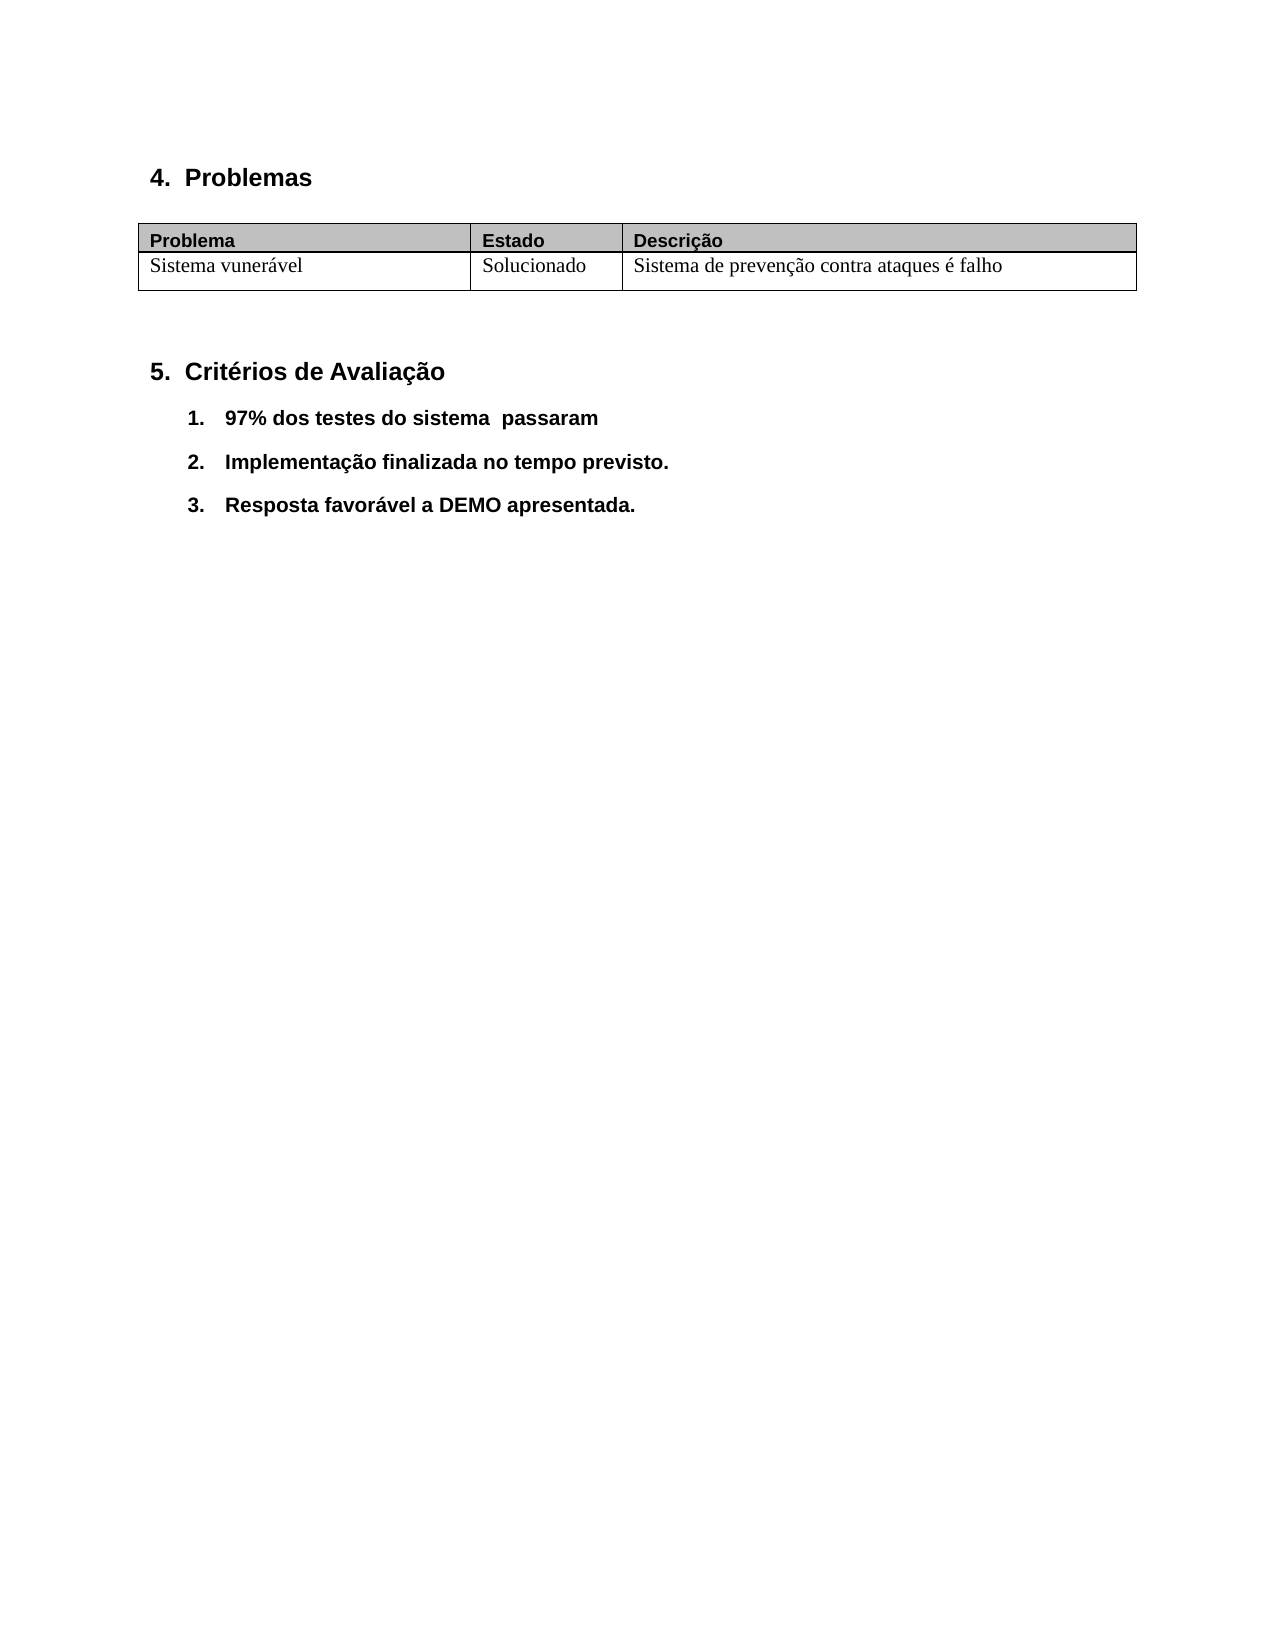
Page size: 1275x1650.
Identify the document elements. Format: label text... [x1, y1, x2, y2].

table_header Estado [471, 224, 622, 251]
subtitle Implementação finalizada no tempo previsto. [187, 448, 1125, 473]
table_cell Solucionado [471, 253, 622, 290]
table_header Descrição [623, 224, 1136, 251]
table_cell Sistema vunerável [139, 253, 470, 290]
table_cell Sistema de prevenção contra ataques é falho [623, 253, 1136, 290]
subtitle 5. Critérios de Avaliação [150, 357, 1125, 386]
subtitle Resposta favorável a DEMO apresentada. [187, 492, 1125, 517]
subtitle 4. Problemas [150, 162, 1125, 191]
subtitle 97% dos testes do sistema passaram [187, 405, 1125, 430]
table_header Problema [139, 224, 470, 251]
